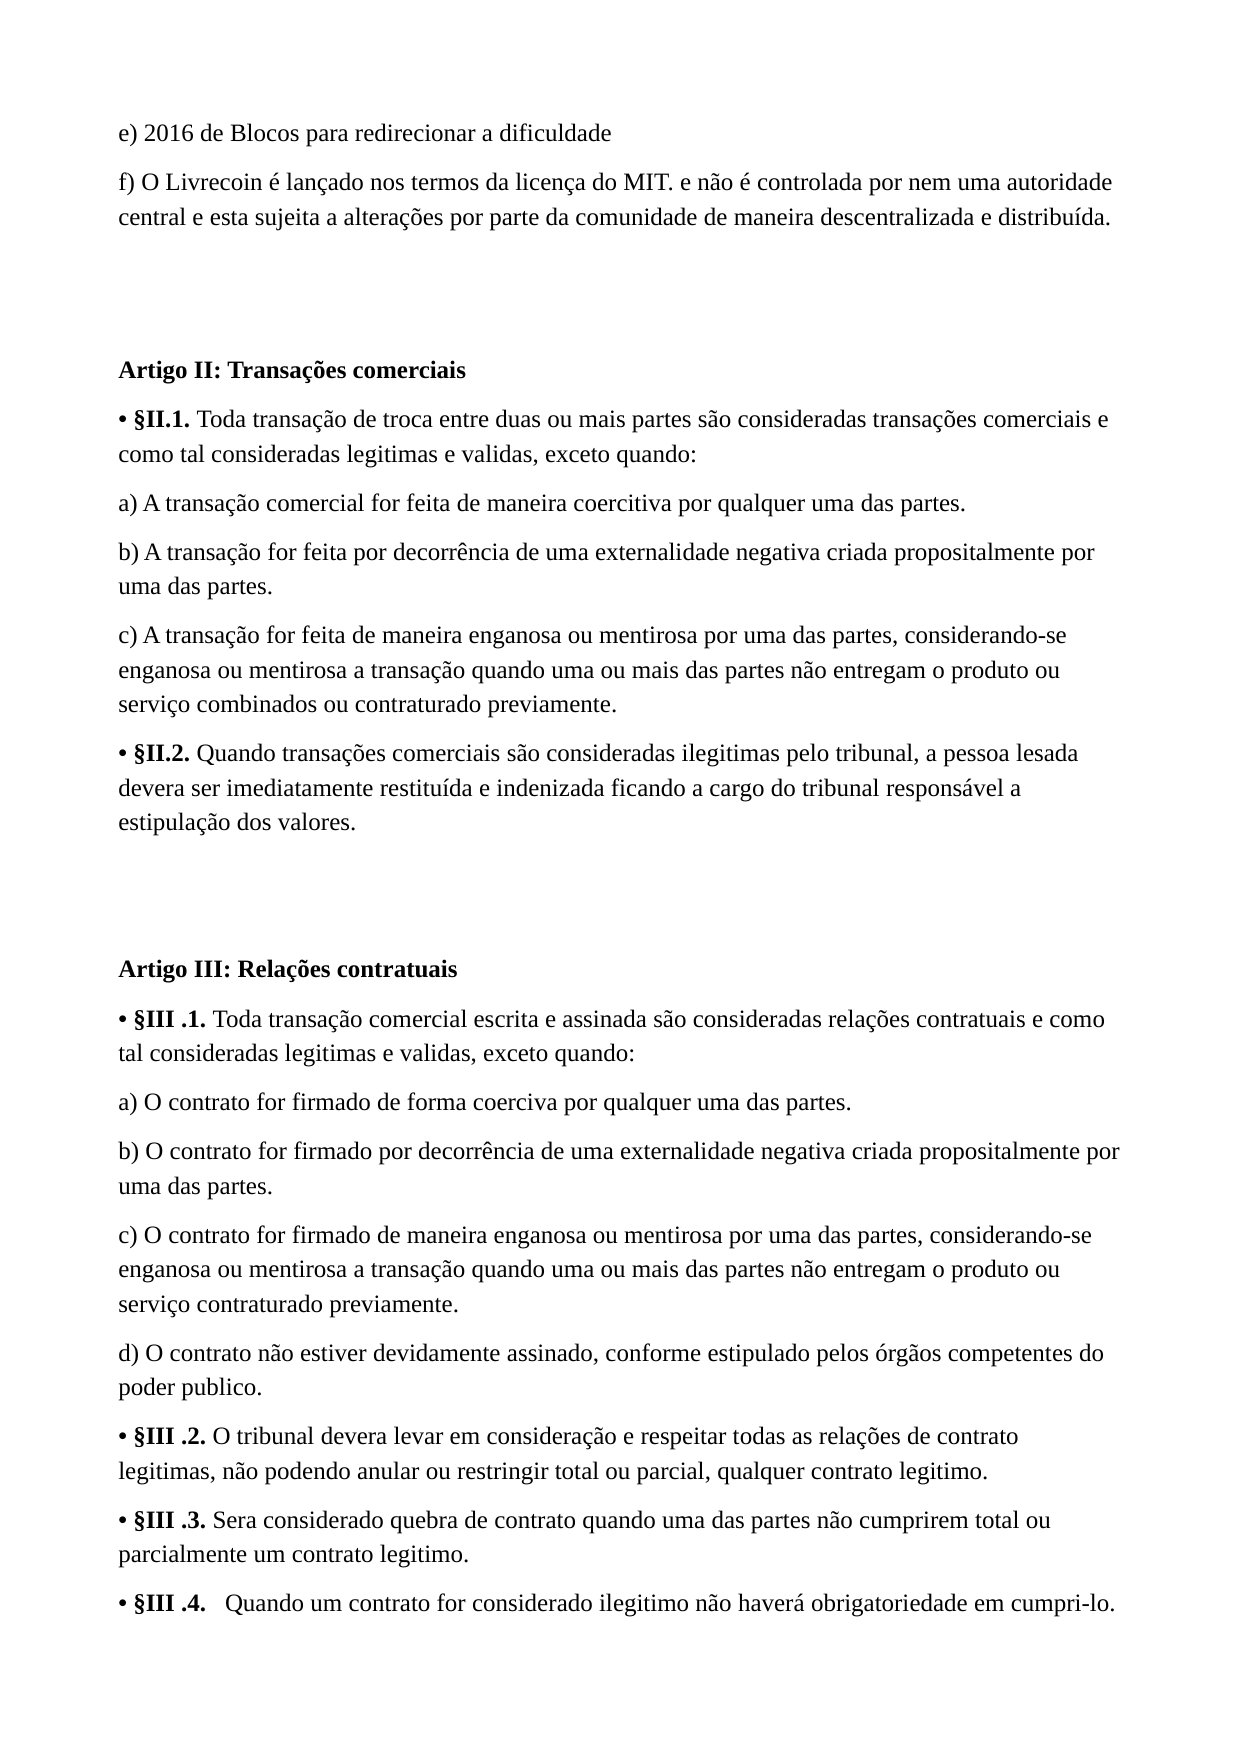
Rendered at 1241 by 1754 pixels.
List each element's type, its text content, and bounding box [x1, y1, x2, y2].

text • §III .1. Toda transação comercial escrita e assinada são consideradas relações contratuais e como tal consideradas legitimas e validas, exceto quando: [118, 1004, 1122, 1067]
text b) O contrato for firmado por decorrência de uma externalidade negativa criada propositalmente por uma das partes. [118, 1136, 1122, 1199]
text d) O contrato não estiver devidamente assinado, conforme estipulado pelos órgãos competentes do poder publico. [118, 1338, 1122, 1401]
text e) 2016 de Blocos para redirecionar a dificuldade [118, 118, 1122, 147]
text f) O Livrecoin é lançado nos termos da licença do MIT. e não é controlada por nem uma autoridade central e esta sujeita a alterações por parte da comunidade de maneira descentralizada e distribuída. [118, 167, 1122, 230]
text a) O contrato for firmado de forma coerciva por qualquer uma das partes. [118, 1087, 1122, 1116]
text c) A transação for feita de maneira enganosa ou mentirosa por uma das partes, considerando-se enganosa ou mentirosa a transação quando uma ou mais das partes não entregam o produto ou serviço combinados ou contraturado previamente. [118, 620, 1122, 718]
text • §II.1. Toda transação de troca entre duas ou mais partes são consideradas transações comerciais e como tal consideradas legitimas e validas, exceto quando: [118, 404, 1122, 467]
text Artigo II: Transações comerciais [118, 355, 1122, 384]
text • §III .4. Quando um contrato for considerado ilegitimo não haverá obrigatoriedade em cumpri-lo. [118, 1588, 1122, 1617]
text Artigo III: Relações contratuais [118, 954, 1122, 983]
text • §II.2. Quando transações comerciais são consideradas ilegitimas pelo tribunal, a pessoa lesada devera ser imediatamente restituída e indenizada ficando a cargo do tribunal responsável a estipulação dos valores. [118, 738, 1122, 836]
text • §III .3. Sera considerado quebra de contrato quando uma das partes não cumprirem total ou parcialmente um contrato legitimo. [118, 1505, 1122, 1568]
text • §III .2. O tribunal devera levar em consideração e respeitar todas as relações de contrato legitimas, não podendo anular ou restringir total ou parcial, qualquer contrato legitimo. [118, 1421, 1122, 1484]
text c) O contrato for firmado de maneira enganosa ou mentirosa por uma das partes, considerando-se enganosa ou mentirosa a transação quando uma ou mais das partes não entregam o produto ou serviço contraturado previamente. [118, 1220, 1122, 1317]
text a) A transação comercial for feita de maneira coercitiva por qualquer uma das partes. [118, 488, 1122, 517]
text b) A transação for feita por decorrência de uma externalidade negativa criada propositalmente por uma das partes. [118, 537, 1122, 600]
